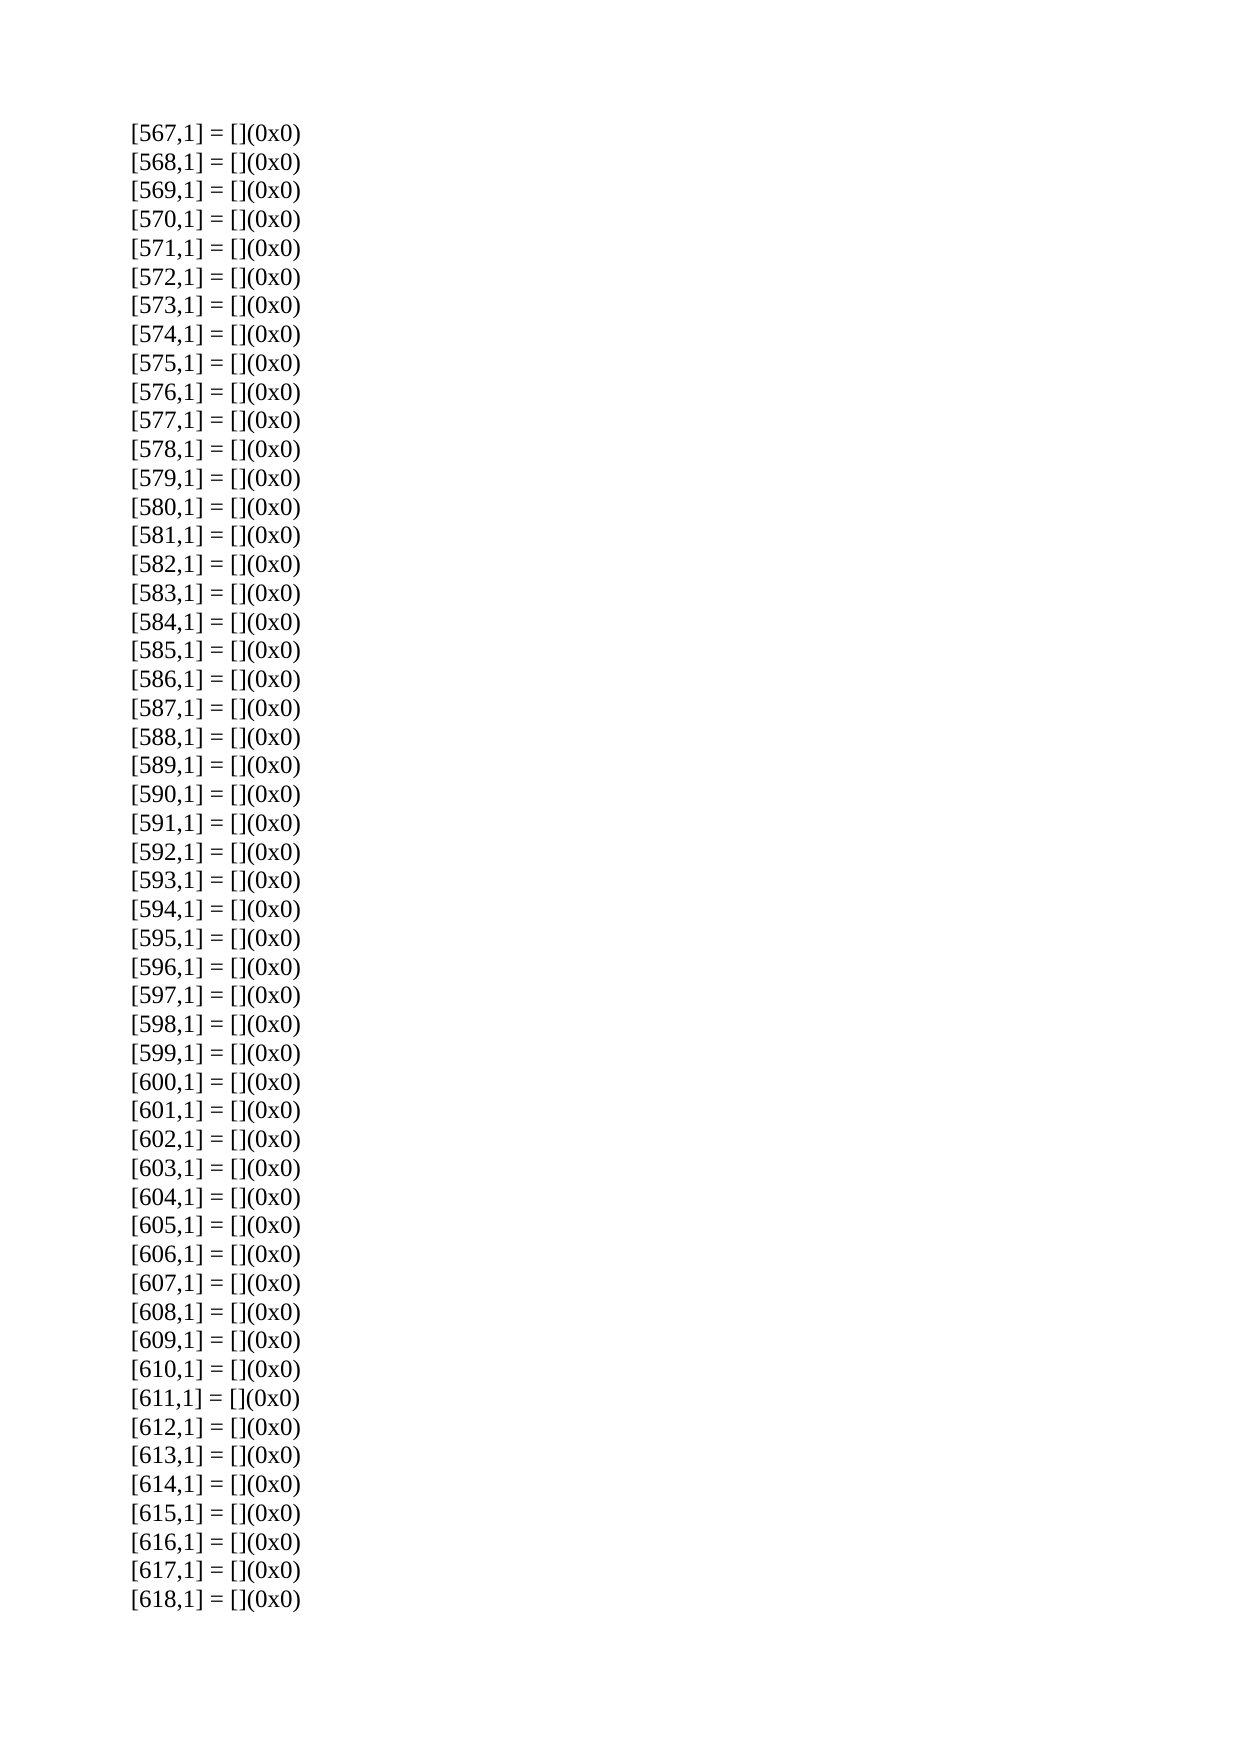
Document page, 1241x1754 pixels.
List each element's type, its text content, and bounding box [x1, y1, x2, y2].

text [570,1] = [](0x0) [118, 204, 1122, 233]
text [590,1] = [](0x0) [118, 779, 1122, 808]
text [601,1] = [](0x0) [118, 1096, 1122, 1124]
text [572,1] = [](0x0) [118, 262, 1122, 291]
text [588,1] = [](0x0) [118, 722, 1122, 751]
text [617,1] = [](0x0) [118, 1556, 1122, 1584]
text [585,1] = [](0x0) [118, 636, 1122, 664]
text [580,1] = [](0x0) [118, 492, 1122, 521]
text [587,1] = [](0x0) [118, 693, 1122, 722]
text [618,1] = [](0x0) [118, 1584, 1122, 1613]
text [582,1] = [](0x0) [118, 549, 1122, 578]
text [595,1] = [](0x0) [118, 923, 1122, 952]
text [613,1] = [](0x0) [118, 1441, 1122, 1469]
text [577,1] = [](0x0) [118, 406, 1122, 434]
text [575,1] = [](0x0) [118, 348, 1122, 377]
text [603,1] = [](0x0) [118, 1153, 1122, 1182]
text [586,1] = [](0x0) [118, 664, 1122, 693]
text [600,1] = [](0x0) [118, 1067, 1122, 1096]
text [576,1] = [](0x0) [118, 377, 1122, 406]
text [608,1] = [](0x0) [118, 1297, 1122, 1326]
text [583,1] = [](0x0) [118, 578, 1122, 607]
text [614,1] = [](0x0) [118, 1469, 1122, 1498]
text [567,1] = [](0x0) [118, 118, 1122, 147]
text [594,1] = [](0x0) [118, 894, 1122, 923]
text [571,1] = [](0x0) [118, 233, 1122, 262]
text [579,1] = [](0x0) [118, 463, 1122, 492]
text [569,1] = [](0x0) [118, 176, 1122, 204]
text [602,1] = [](0x0) [118, 1124, 1122, 1153]
text [605,1] = [](0x0) [118, 1211, 1122, 1239]
text [611,1] = [](0x0) [118, 1383, 1122, 1412]
text [599,1] = [](0x0) [118, 1038, 1122, 1067]
text [615,1] = [](0x0) [118, 1498, 1122, 1527]
text [606,1] = [](0x0) [118, 1239, 1122, 1268]
text [593,1] = [](0x0) [118, 866, 1122, 894]
text [596,1] = [](0x0) [118, 952, 1122, 981]
text [568,1] = [](0x0) [118, 147, 1122, 176]
text [592,1] = [](0x0) [118, 837, 1122, 866]
text [573,1] = [](0x0) [118, 291, 1122, 319]
text [584,1] = [](0x0) [118, 607, 1122, 636]
text [610,1] = [](0x0) [118, 1354, 1122, 1383]
text [616,1] = [](0x0) [118, 1527, 1122, 1556]
text [578,1] = [](0x0) [118, 434, 1122, 463]
text [612,1] = [](0x0) [118, 1412, 1122, 1441]
text [609,1] = [](0x0) [118, 1326, 1122, 1354]
text [598,1] = [](0x0) [118, 1009, 1122, 1038]
text [597,1] = [](0x0) [118, 981, 1122, 1009]
text [574,1] = [](0x0) [118, 319, 1122, 348]
text [581,1] = [](0x0) [118, 521, 1122, 549]
text [604,1] = [](0x0) [118, 1182, 1122, 1211]
text [591,1] = [](0x0) [118, 808, 1122, 837]
text [607,1] = [](0x0) [118, 1268, 1122, 1297]
text [589,1] = [](0x0) [118, 751, 1122, 779]
